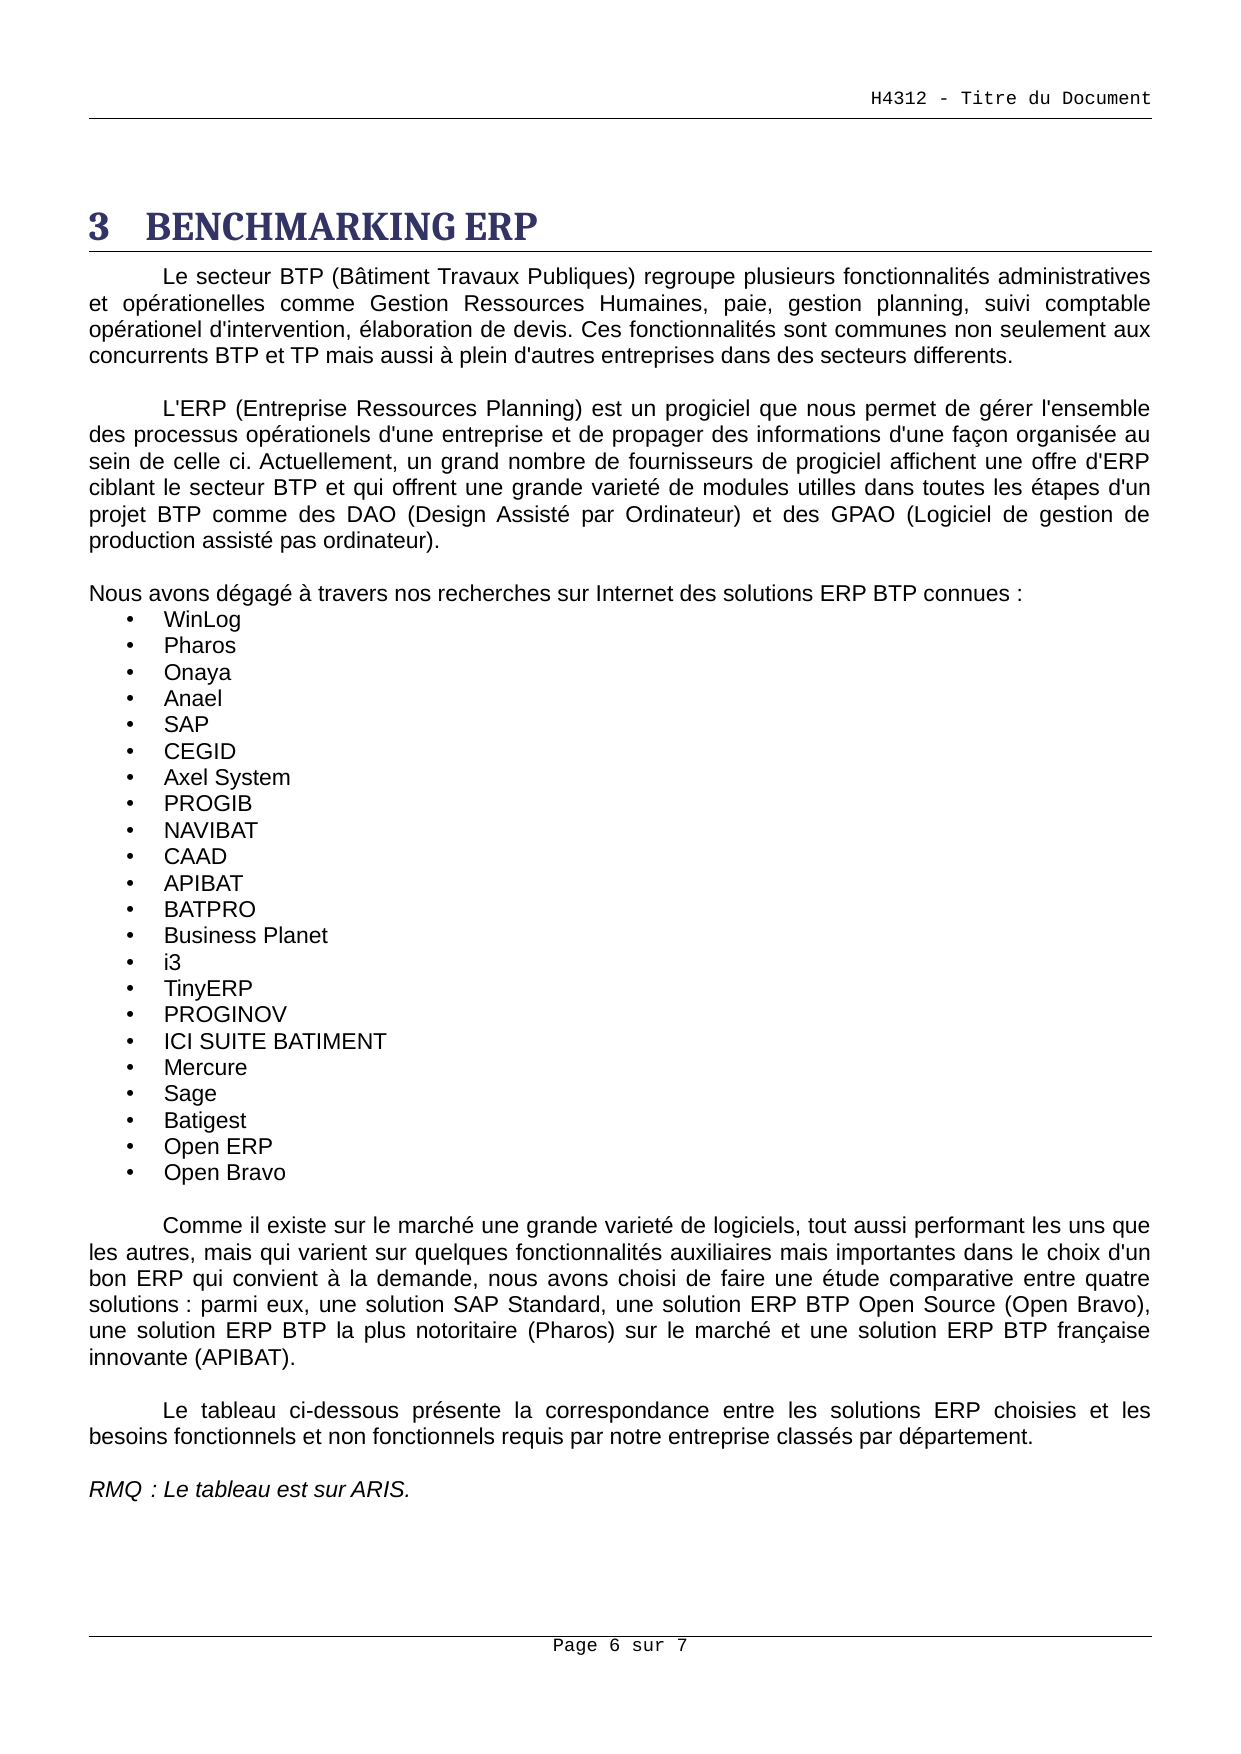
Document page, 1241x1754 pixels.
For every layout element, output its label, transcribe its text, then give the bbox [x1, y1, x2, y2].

list TinyERP [126, 975, 1152, 1001]
list Open ERP [126, 1133, 1152, 1159]
list CEGID [126, 738, 1152, 764]
text Le secteur BTP (Bâtiment Travaux Publiques) regroupe plusieurs fonctionnalités administratives et opérationelles comme Gestion Ressources Humaines, paie, gestion planning, suivi comptable opérationel d'intervention, élaboration de devis. Ces fonctionnalités sont communes non seulement aux concurrents BTP et TP mais aussi à plein d'autres entreprises dans des secteurs differents. [88, 263, 1152, 369]
list BATPRO [126, 896, 1152, 922]
list NAVIBAT [126, 817, 1152, 843]
text Nous avons dégagé à travers nos recherches sur Internet des solutions ERP BTP connues : [88, 579, 1152, 606]
list Open Bravo [126, 1159, 1152, 1186]
list Business Planet [126, 922, 1152, 948]
list i3 [126, 948, 1152, 975]
list PROGIB [126, 790, 1152, 817]
list PROGINOV [126, 1001, 1152, 1028]
text Comme il existe sur le marché une grande varieté de logiciels, tout aussi performant les uns que les autres, mais qui varient sur quelques fonctionnalités auxiliaires mais importantes dans le choix d'un bon ERP qui convient à la demande, nous avons choisi de faire une étude comparative entre quatre solutions : parmi eux, une solution SAP Standard, une solution ERP BTP Open Source (Open Bravo), une solution ERP BTP la plus notoritaire (Pharos) sur le marché et une solution ERP BTP française innovante (APIBAT). [88, 1212, 1152, 1370]
list Sage [126, 1080, 1152, 1107]
list ICI SUITE BATIMENT [126, 1028, 1152, 1054]
text L'ERP (Entreprise Ressources Planning) est un progiciel que nous permet de gérer l'ensemble des processus opérationels d'une entreprise et de propager des informations d'une façon organisée au sein de celle ci. Actuellement, un grand nombre de fournisseurs de progiciel affichent une offre d'ERP ciblant le secteur BTP et qui offrent une grande varieté de modules utilles dans toutes les étapes d'un projet BTP comme des DAO (Design Assisté par Ordinateur) et des GPAO (Logiciel de gestion de production assisté pas ordinateur). [88, 395, 1152, 553]
list Batigest [126, 1107, 1152, 1133]
list Anael [126, 685, 1152, 711]
text Le tableau ci-dessous présente la correspondance entre les solutions ERP choisies et les besoins fonctionnels et non fonctionnels requis par notre entreprise classés par département. [88, 1397, 1152, 1449]
list Axel System [126, 764, 1152, 790]
list CAAD [126, 843, 1152, 869]
list WinLog [126, 606, 1152, 632]
list APIBAT [126, 869, 1152, 896]
list SAP [126, 711, 1152, 738]
subtitle Benchmarking ERP [88, 204, 1152, 251]
list Mercure [126, 1054, 1152, 1080]
list Onaya [126, 659, 1152, 685]
text RMQ : Le tableau est sur ARIS. [88, 1476, 1152, 1502]
list Pharos [126, 632, 1152, 659]
